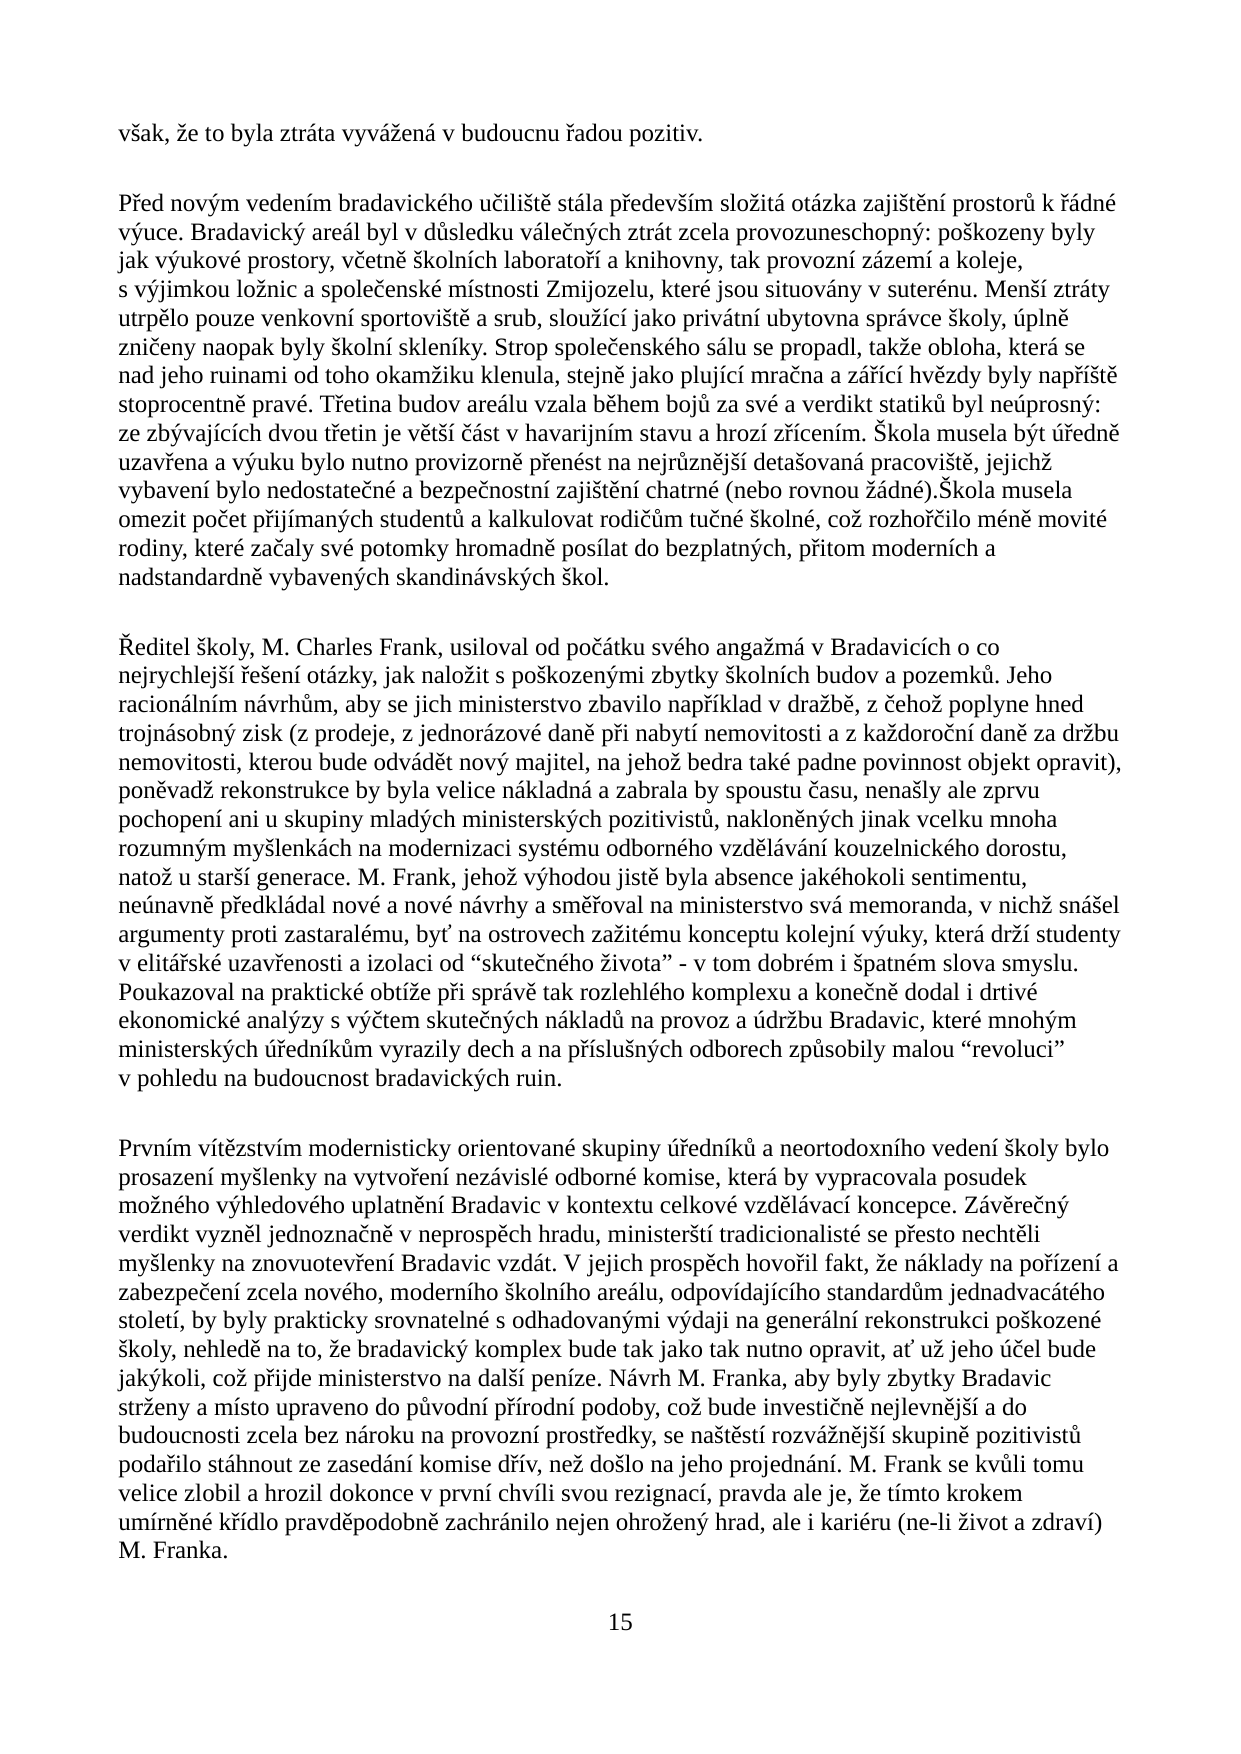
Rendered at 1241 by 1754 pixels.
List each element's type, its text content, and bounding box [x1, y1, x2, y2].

text však, že to byla ztráta vyvážená v budoucnu řadou pozitiv. [118, 118, 1122, 176]
text Prvním vítězstvím modernisticky orientované skupiny úředníků a neortodoxního vedení školy bylo prosazení myšlenky na vytvoření nezávislé odborné komise, která by vypracovala posudek možného výhledového uplatnění Bradavic v kontextu celkové vzdělávací koncepce. Závěrečný verdikt vyzněl jednoznačně v neprospěch hradu, ministerští tradicionalisté se přesto nechtěli myšlenky na znovuotevření Bradavic vzdát. V jejich prospěch hovořil fakt, že náklady na pořízení a zabezpečení zcela nového, moderního školního areálu, odpovídajícího standardům jednadvacátého století, by byly prakticky srovnatelné s odhadovanými výdaji na generální rekonstrukci poškozené školy, nehledě na to, že bradavický komplex bude tak jako tak nutno opravit, ať už jeho účel bude jakýkoli, což přijde ministerstvo na další peníze. Návrh M. Franka, aby byly zbytky Bradavic strženy a místo upraveno do původní přírodní podoby, což bude investičně nejlevnější a do budoucnosti zcela bez nároku na provozní prostředky, se naštěstí rozvážnější skupině pozitivistů podařilo stáhnout ze zasedání komise dřív, než došlo na jeho projednání. M. Frank se kvůli tomu velice zlobil a hrozil dokonce v první chvíli svou rezignací, pravda ale je, že tímto krokem umírněné křídlo pravděpodobně zachránilo nejen ohrožený hrad, ale i kariéru (ne-li život a zdraví) M. Franka. [118, 1133, 1122, 1564]
text Před novým vedením bradavického učiliště stála především složitá otázka zajištění prostorů k řádné výuce. Bradavický areál byl v důsledku válečných ztrát zcela provozuneschopný: poškozeny byly jak výukové prostory, včetně školních laboratoří a knihovny, tak provozní zázemí a koleje, s výjimkou ložnic a společenské místnosti Zmijozelu, které jsou situovány v suterénu. Menší ztráty utrpělo pouze venkovní sportoviště a srub, sloužící jako privátní ubytovna správce školy, úplně zničeny naopak byly školní skleníky. Strop společenského sálu se propadl, takže obloha, která se nad jeho ruinami od toho okamžiku klenula, stejně jako plující mračna a zářící hvězdy byly napříště stoprocentně pravé. Třetina budov areálu vzala během bojů za své a verdikt statiků byl neúprosný: ze zbývajících dvou třetin je větší část v havarijním stavu a hrozí zřícením. Škola musela být úředně uzavřena a výuku bylo nutno provizorně přenést na nejrůznější detašovaná pracoviště, jejichž vybavení bylo nedostatečné a bezpečnostní zajištění chatrné (nebo rovnou žádné).Škola musela omezit počet přijímaných studentů a kalkulovat rodičům tučné školné, což rozhořčilo méně movité rodiny, které začaly své potomky hromadně posílat do bezplatných, přitom moderních a nadstandardně vybavených skandinávských škol. [118, 188, 1122, 619]
text Ředitel školy, M. Charles Frank, usiloval od počátku svého angažmá v Bradavicích o co nejrychlejší řešení otázky, jak naložit s poškozenými zbytky školních budov a pozemků. Jeho racionálním návrhům, aby se jich ministerstvo zbavilo například v dražbě, z čehož poplyne hned trojnásobný zisk (z prodeje, z jednorázové daně při nabytí nemovitosti a z každoroční daně za držbu nemovitosti, kterou bude odvádět nový majitel, na jehož bedra také padne povinnost objekt opravit), poněvadž rekonstrukce by byla velice nákladná a zabrala by spoustu času, nenašly ale zprvu pochopení ani u skupiny mladých ministerských pozitivistů, nakloněných jinak vcelku mnoha rozumným myšlenkách na modernizaci systému odborného vzdělávání kouzelnického dorostu, natož u starší generace. M. Frank, jehož výhodou jistě byla absence jakéhokoli sentimentu, neúnavně předkládal nové a nové návrhy a směřoval na ministerstvo svá memoranda, v nichž snášel argumenty proti zastaralému, byť na ostrovech zažitému konceptu kolejní výuky, která drží studenty v elitářské uzavřenosti a izolaci od “skutečného života” - v tom dobrém i špatném slova smyslu. Poukazoval na praktické obtíže při správě tak rozlehlého komplexu a konečně dodal i drtivé ekonomické analýzy s výčtem skutečných nákladů na provoz a údržbu Bradavic, které mnohým ministerských úředníkům vyrazily dech a na příslušných odborech způsobily malou “revoluci” v pohledu na budoucnost bradavických ruin. [118, 632, 1122, 1121]
